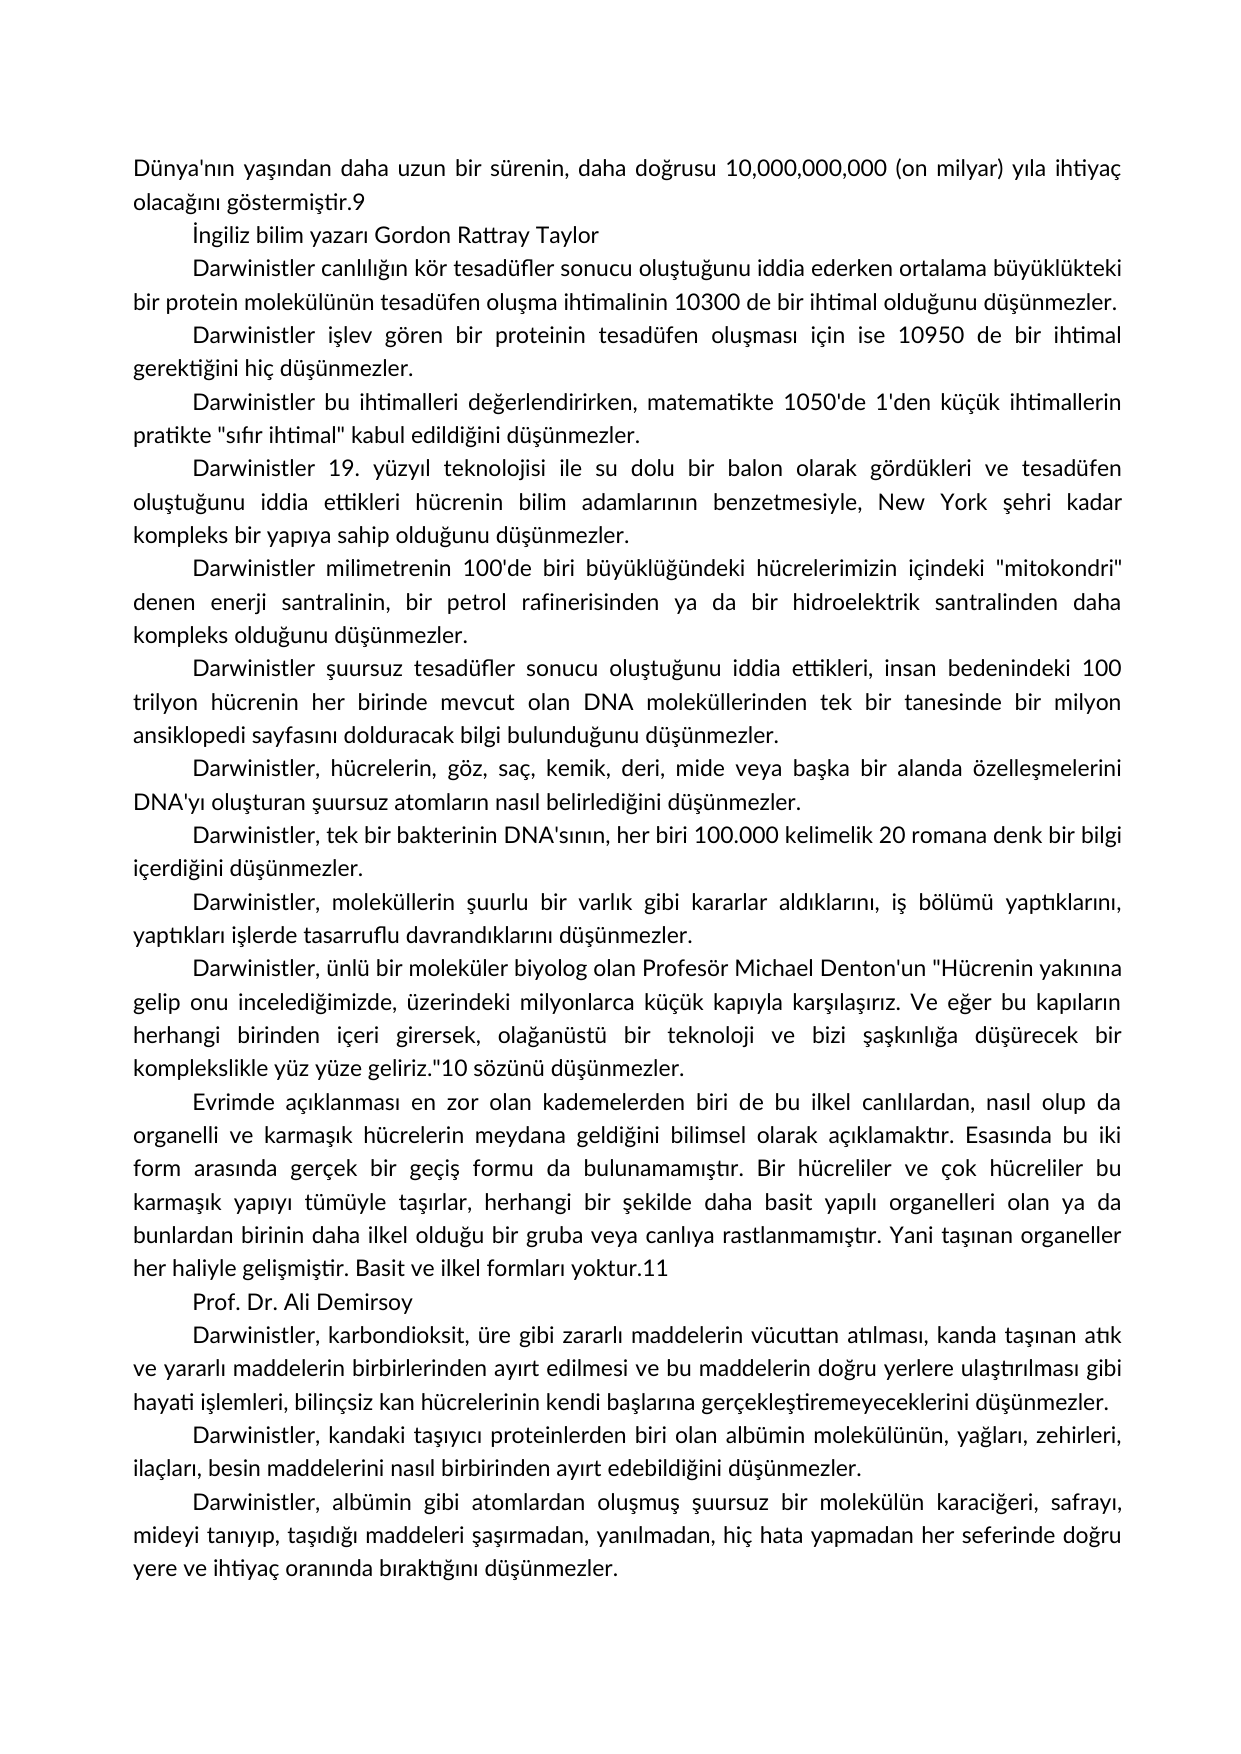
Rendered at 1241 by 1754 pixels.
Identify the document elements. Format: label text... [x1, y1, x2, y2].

text Darwinistler, tek bir bakterinin DNA'sının, her biri 100.000 kelimelik 20 romana denk bir bilgi içerdiğini düşünmezler. [133, 817, 1123, 883]
text Evrimde açıklanması en zor olan kademelerden biri de bu ilkel canlılardan, nasıl olup da organelli ve karmaşık hücrelerin meydana geldiğini bilimsel olarak açıklamaktır. Esasında bu iki form arasında gerçek bir geçiş formu da bulunamamıştır. Bir hücreliler ve çok hücreliler bu karmaşık yapıyı tümüyle taşırlar, herhangi bir şekilde daha basit yapılı organelleri olan ya da bunlardan birinin daha ilkel olduğu bir gruba veya canlıya rastlanmamıştır. Yani taşınan organeller her haliyle gelişmiştir. Basit ve ilkel formları yoktur.11 [133, 1083, 1123, 1283]
text Darwinistler milimetrenin 100'de biri büyüklüğündeki hücrelerimizin içindeki "mitokondri" denen enerji santralinin, bir petrol rafinerisinden ya da bir hidroelektrik santralinden daha kompleks olduğunu düşünmezler. [133, 550, 1123, 650]
text Darwinistler, kandaki taşıyıcı proteinlerden biri olan albümin molekülünün, yağları, zehirleri, ilaçları, besin maddelerini nasıl birbirinden ayırt edebildiğini düşünmezler. [133, 1417, 1123, 1483]
text Darwinistler, hücrelerin, göz, saç, kemik, deri, mide veya başka bir alanda özelleşmelerini DNA'yı oluşturan şuursuz atomların nasıl belirlediğini düşünmezler. [133, 750, 1123, 817]
text Prof. Dr. Ali Demirsoy [133, 1283, 1123, 1317]
text İngiliz bilim yazarı Gordon Rattray Taylor [133, 217, 1123, 250]
text Darwinistler işlev gören bir proteinin tesadüfen oluşması için ise 10950 de bir ihtimal gerektiğini hiç düşünmezler. [133, 317, 1123, 383]
text Darwinistler 19. yüzyıl teknolojisi ile su dolu bir balon olarak gördükleri ve tesadüfen oluştuğunu iddia ettikleri hücrenin bilim adamlarının benzetmesiyle, New York şehri kadar kompleks bir yapıya sahip olduğunu düşünmezler. [133, 450, 1123, 550]
text Darwinistler canlılığın kör tesadüfler sonucu oluştuğunu iddia ederken ortalama büyüklükteki bir protein molekülünün tesadüfen oluşma ihtimalinin 10300 de bir ihtimal olduğunu düşünmezler. [133, 250, 1123, 317]
text Darwinistler, moleküllerin şuurlu bir varlık gibi kararlar aldıklarını, iş bölümü yaptıklarını, yaptıkları işlerde tasarruflu davrandıklarını düşünmezler. [133, 883, 1123, 950]
text Dünya'nın yaşından daha uzun bir sürenin, daha doğrusu 10,000,000,000 (on milyar) yıla ihtiyaç olacağını göstermiştir.9 [133, 150, 1123, 217]
text Darwinistler bu ihtimalleri değerlendirirken, matematikte 1050'de 1'den küçük ihtimallerin pratikte "sıfır ihtimal" kabul edildiğini düşünmezler. [133, 383, 1123, 450]
text Darwinistler şuursuz tesadüfler sonucu oluştuğunu iddia ettikleri, insan bedenindeki 100 trilyon hücrenin her birinde mevcut olan DNA moleküllerinden tek bir tanesinde bir milyon ansiklopedi sayfasını dolduracak bilgi bulunduğunu düşünmezler. [133, 650, 1123, 750]
text Darwinistler, karbondioksit, üre gibi zararlı maddelerin vücuttan atılması, kanda taşınan atık ve yararlı maddelerin birbirlerinden ayırt edilmesi ve bu maddelerin doğru yerlere ulaştırılması gibi hayati işlemleri, bilinçsiz kan hücrelerinin kendi başlarına gerçekleştiremeyeceklerini düşünmezler. [133, 1317, 1123, 1417]
text Darwinistler, albümin gibi atomlardan oluşmuş şuursuz bir molekülün karaciğeri, safrayı, mideyi tanıyıp, taşıdığı maddeleri şaşırmadan, yanılmadan, hiç hata yapmadan her seferinde doğru yere ve ihtiyaç oranında bıraktığını düşünmezler. [133, 1483, 1123, 1583]
text Darwinistler, ünlü bir moleküler biyolog olan Profesör Michael Denton'un "Hücrenin yakınına gelip onu incelediğimizde, üzerindeki milyonlarca küçük kapıyla karşılaşırız. Ve eğer bu kapıların herhangi birinden içeri girersek, olağanüstü bir teknoloji ve bizi şaşkınlığa düşürecek bir komplekslikle yüz yüze geliriz."10 sözünü düşünmezler. [133, 950, 1123, 1083]
